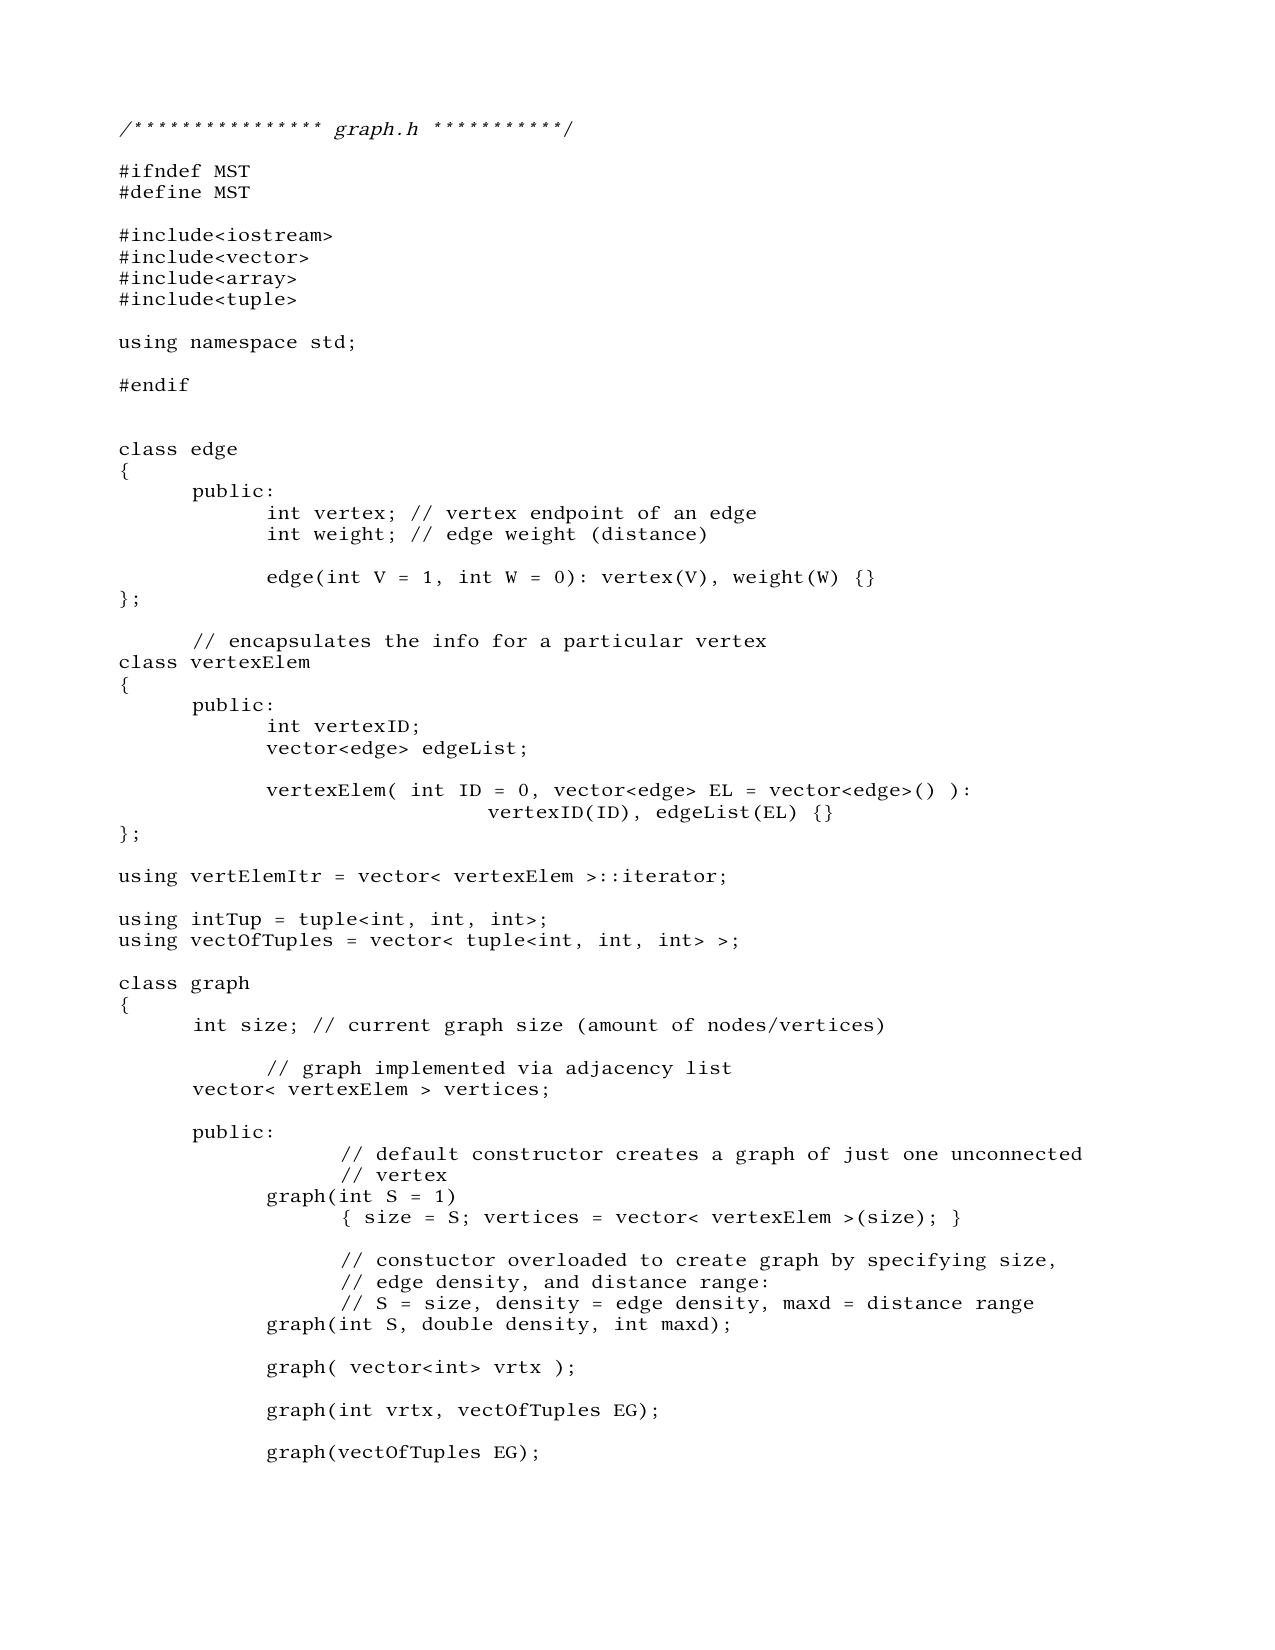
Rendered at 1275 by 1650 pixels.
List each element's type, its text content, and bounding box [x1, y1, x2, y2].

text vertexElem( int ID = 0, vector<edge> EL = vector<edge>() ): [118, 780, 1157, 801]
text graph(int vrtx, vectOfTuples EG); [118, 1399, 1157, 1421]
text int vertex; // vertex endpoint of an edge [118, 502, 1157, 524]
text using intTup = tuple<int, int, int>; [118, 908, 1157, 929]
text // S = size, density = edge density, maxd = distance range [118, 1293, 1157, 1314]
text #include<tuple> [118, 289, 1157, 310]
text vertexID(ID), edgeList(EL) {} [118, 801, 1157, 823]
text #include<array> [118, 268, 1157, 289]
text class edge [118, 438, 1157, 460]
text { [118, 994, 1157, 1015]
text #define MST [118, 182, 1157, 203]
text int vertexID; [118, 716, 1157, 737]
text /**************** graph.h ***********/ [118, 118, 1157, 139]
text class graph [118, 972, 1157, 994]
text #endif [118, 374, 1157, 396]
text // vertex [118, 1164, 1157, 1186]
text using vertElemItr = vector< vertexElem >::iterator; [118, 866, 1157, 887]
text public: [118, 695, 1157, 716]
text // constuctor overloaded to create graph by specifying size, [118, 1250, 1157, 1271]
text vector< vertexElem > vertices; [118, 1079, 1157, 1100]
text #include<iostream> [118, 225, 1157, 246]
text }; [118, 588, 1157, 609]
text graph( vector<int> vrtx ); [118, 1357, 1157, 1378]
text vector<edge> edgeList; [118, 737, 1157, 759]
text // encapsulates the info for a particular vertex [118, 631, 1157, 652]
text #include<vector> [118, 246, 1157, 268]
text // edge density, and distance range: [118, 1271, 1157, 1293]
text using vectOfTuples = vector< tuple<int, int, int> >; [118, 929, 1157, 951]
text { [118, 673, 1157, 695]
text class vertexElem [118, 652, 1157, 673]
text edge(int V = 1, int W = 0): vertex(V), weight(W) {} [118, 567, 1157, 588]
text public: [118, 481, 1157, 502]
text int weight; // edge weight (distance) [118, 524, 1157, 545]
text { size = S; vertices = vector< vertexElem >(size); } [118, 1207, 1157, 1228]
text { [118, 460, 1157, 481]
text }; [118, 823, 1157, 844]
text // graph implemented via adjacency list [118, 1058, 1157, 1079]
text public: [118, 1122, 1157, 1143]
text using namespace std; [118, 332, 1157, 353]
text graph(int S, double density, int maxd); [118, 1314, 1157, 1335]
text int size; // current graph size (amount of nodes/vertices) [118, 1015, 1157, 1036]
text graph(vectOfTuples EG); [118, 1442, 1157, 1463]
text #ifndef MST [118, 161, 1157, 182]
text graph(int S = 1) [118, 1186, 1157, 1207]
text // default constructor creates a graph of just one unconnected [118, 1143, 1157, 1164]
